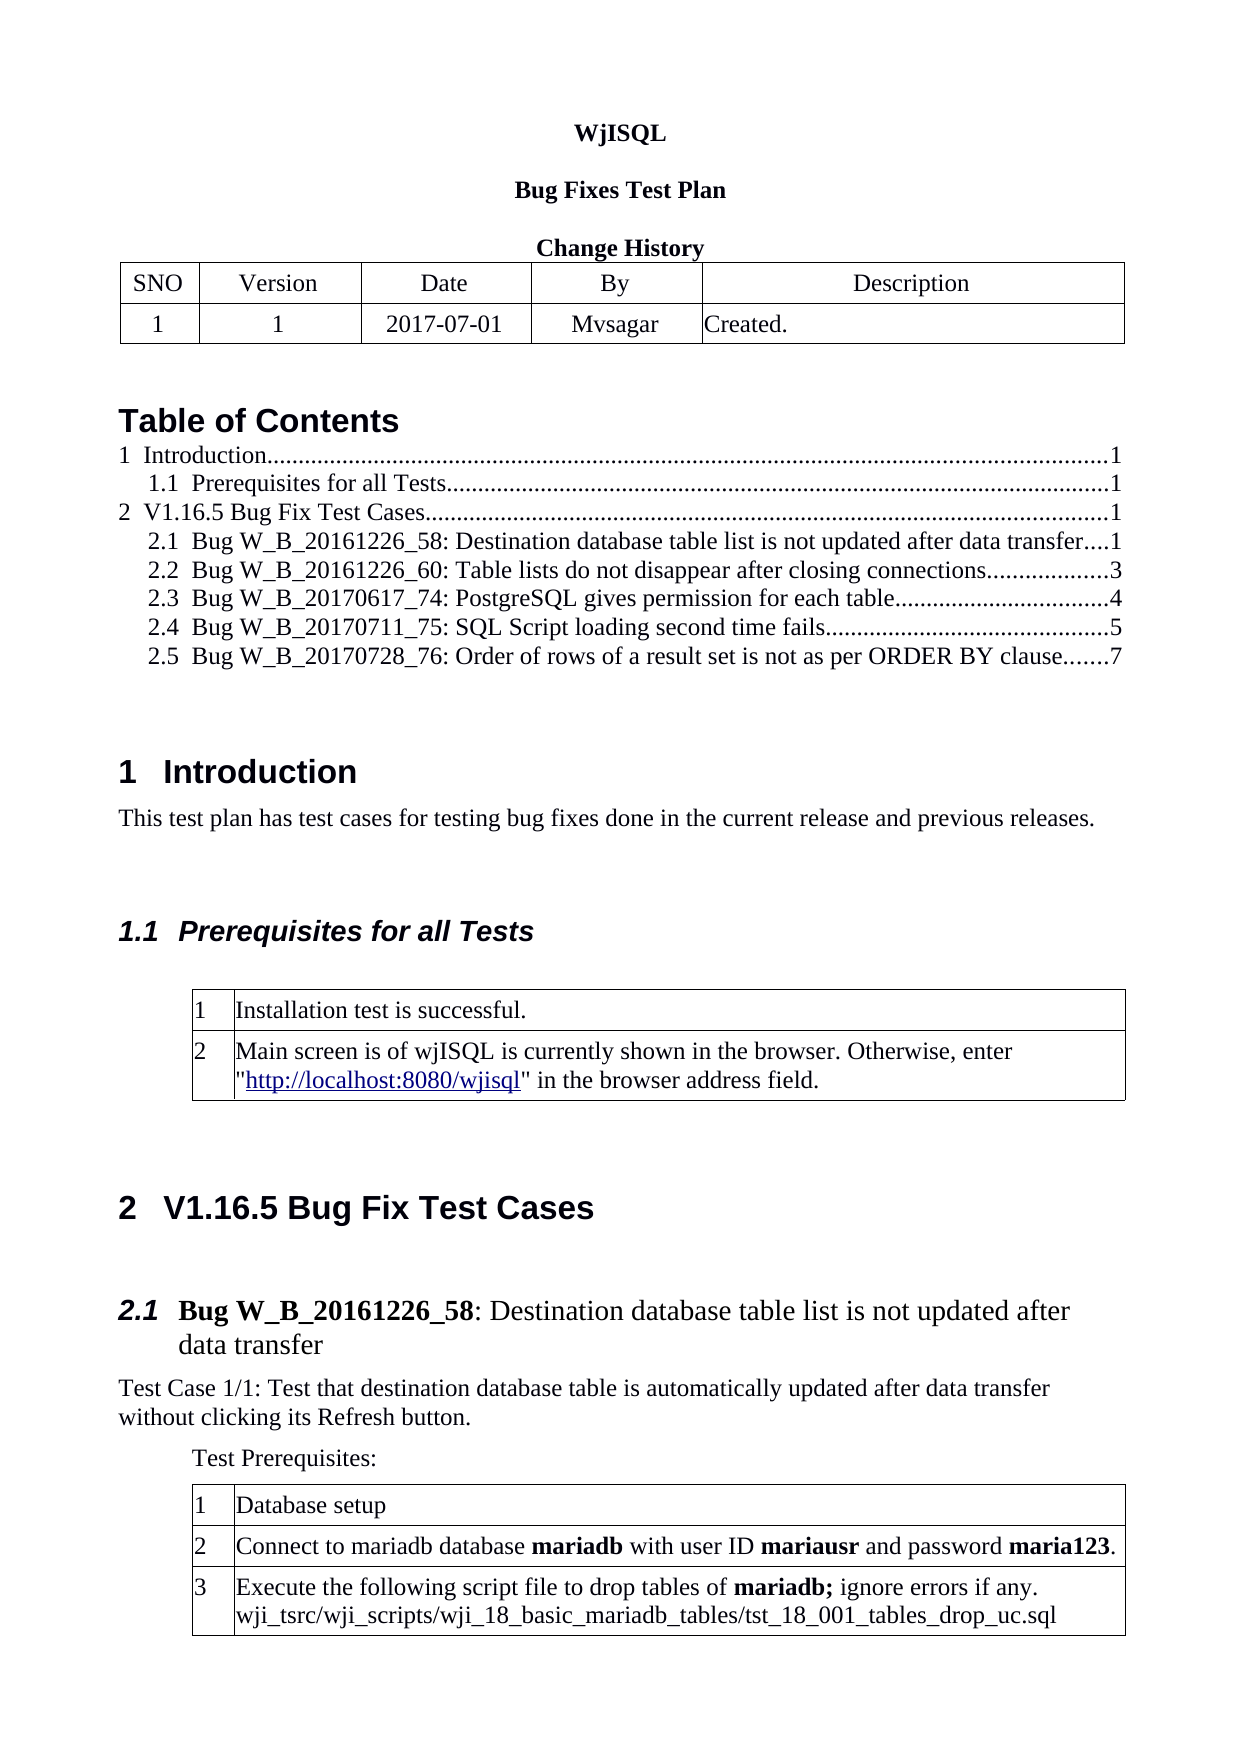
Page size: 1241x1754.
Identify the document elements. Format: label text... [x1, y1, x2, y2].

subtitle Bug W_B_20161226_58: Destination database table list is not updated after data transfer [118, 1293, 1122, 1360]
text 2.2 Bug W_B_20161226_60: Table lists do not disappear after closing connections 3 [148, 555, 1122, 583]
text This test plan has test cases for testing bug fixes done in the current release and previous releases. [118, 803, 1122, 832]
text Change History [118, 233, 1122, 262]
subtitle V1.16.5 Bug Fix Test Cases [118, 1188, 1122, 1227]
text 2 V1.16.5 Bug Fix Test Cases 1 [118, 497, 1122, 526]
subtitle Table of Contents [118, 401, 1122, 440]
text WjISQL [118, 118, 1122, 147]
table_cell Execute the following script file to drop tables of mariadb; ignore errors if any. wji_tsrc/wji_scripts/wji_18_basic_mariadb_tables/tst_18_001_tables_drop_uc.sql [235, 1567, 1125, 1635]
table_header SNO [121, 263, 199, 303]
text 2.1 Bug W_B_20161226_58: Destination database table list is not updated after data transfer 1 [148, 526, 1122, 555]
table_header By [532, 263, 702, 303]
table_cell 1 [200, 304, 361, 343]
text 2.5 Bug W_B_20170728_76: Order of rows of a result set is not as per ORDER BY clause. 7 [148, 641, 1122, 670]
table_header 1 [193, 990, 234, 1030]
text Bug Fixes Test Plan [118, 176, 1122, 204]
table_header Date [362, 263, 531, 303]
table_header Installation test is successful. [235, 990, 1125, 1030]
subtitle Prerequisites for all Tests [118, 914, 1122, 948]
table_cell 2 [193, 1526, 234, 1566]
text 2.4 Bug W_B_20170711_75: SQL Script loading second time fails 5 [148, 612, 1122, 641]
table_cell 2 [193, 1031, 234, 1099]
table_header Database setup [235, 1485, 1125, 1525]
table_cell Mvsagar [532, 304, 702, 343]
text 1.1 Prerequisites for all Tests 1 [148, 468, 1122, 497]
table_header Version [200, 263, 361, 303]
table_cell Created. [703, 304, 1124, 343]
table_cell Connect to mariadb database mariadb with user ID mariausr and password maria123. [235, 1526, 1125, 1566]
table_cell Main screen is of wjISQL is currently shown in the browser. Otherwise, enter "http://localhost:8080/wjisql" in the browser address field. [235, 1031, 1125, 1099]
table_cell 3 [193, 1567, 234, 1635]
subtitle Introduction [118, 752, 1122, 791]
text Test Prerequisites: [118, 1443, 1122, 1472]
table_header 1 [193, 1485, 234, 1525]
table_header Description [703, 263, 1124, 303]
text 1 Introduction 1 [118, 440, 1122, 468]
text 2.3 Bug W_B_20170617_74: PostgreSQL gives permission for each table 4 [148, 583, 1122, 612]
table_cell 1 [121, 304, 199, 343]
text Test Case 1/1: Test that destination database table is automatically updated after data transfer without clicking its Refresh button. [118, 1373, 1122, 1430]
table_cell 2017-07-01 [362, 304, 531, 343]
